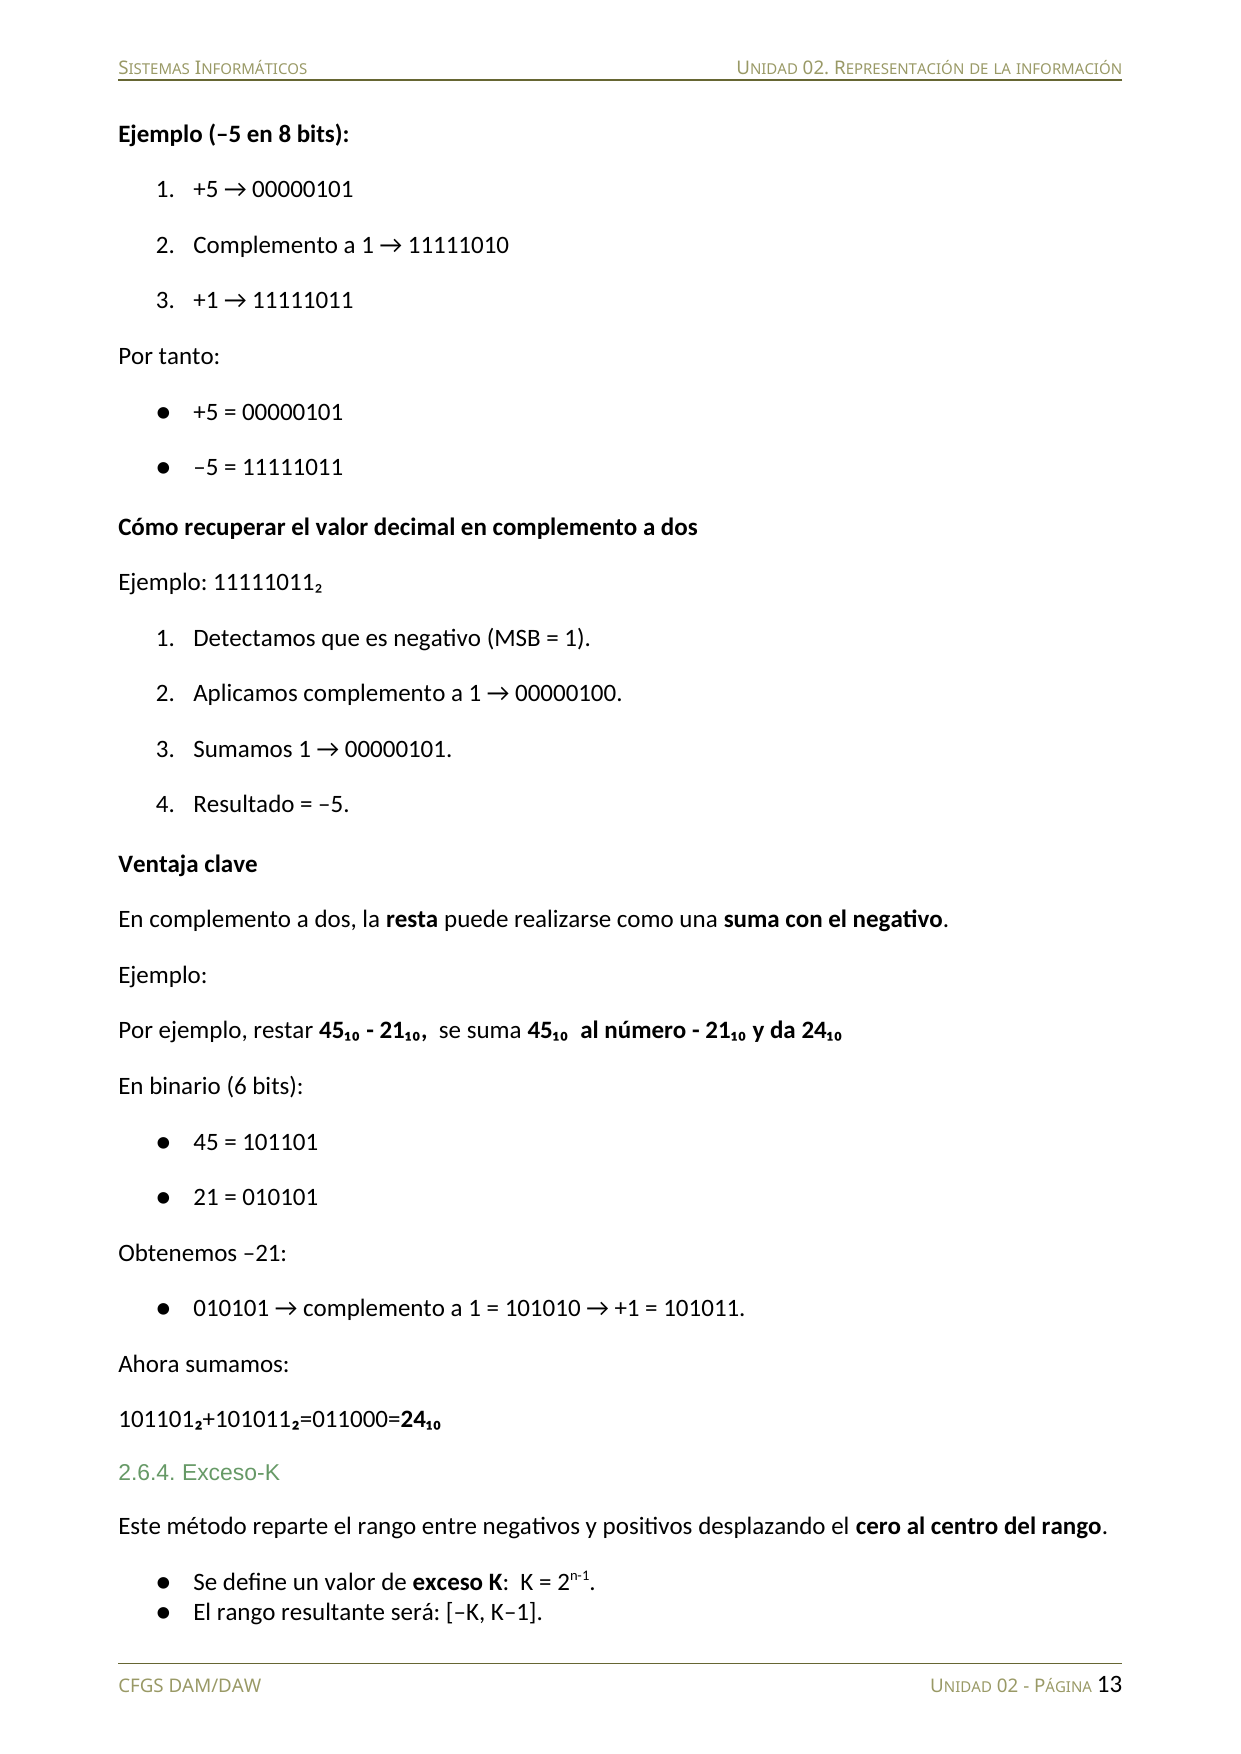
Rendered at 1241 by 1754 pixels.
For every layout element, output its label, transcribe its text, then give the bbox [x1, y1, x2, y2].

text Ejemplo: 11111011₂ [118, 566, 1122, 597]
list Detectamos que es negativo (MSB = 1). [156, 622, 1122, 652]
text Este método reparte el rango entre negativos y positivos desplazando el cero al centro del rango. [118, 1510, 1122, 1541]
list 21 = 010101 [156, 1181, 1122, 1212]
list Sumamos 1 → 00000101. [156, 733, 1122, 763]
list El rango resultante será: [–K, K–1]. [156, 1596, 1122, 1627]
text Por ejemplo, restar 45₁₀ - 21₁₀, se suma 45₁₀ al número - 21₁₀ y da 24₁₀ [118, 1015, 1122, 1045]
text En binario (6 bits): [118, 1070, 1122, 1101]
list Resultado = –5. [156, 788, 1122, 819]
subtitle 2.6.4. Exceso-K [118, 1459, 1122, 1485]
text En complemento a dos, la resta puede realizarse como una suma con el negativo. [118, 904, 1122, 934]
list –5 = 11111011 [156, 451, 1122, 482]
list Aplicamos complemento a 1 → 00000100. [156, 677, 1122, 708]
text 101101₂+101011₂=011000=​24₁₀ [118, 1403, 1122, 1434]
list 010101 → complemento a 1 = 101010 → +1 = 101011. [156, 1292, 1122, 1323]
text Ahora sumamos: [118, 1348, 1122, 1378]
list +5 → 00000101 [156, 173, 1122, 204]
text Por tanto: [118, 340, 1122, 371]
text Cómo recuperar el valor decimal en complemento a dos [118, 511, 1122, 541]
list +1 → 11111011 [156, 284, 1122, 315]
text Ejemplo (–5 en 8 bits): [118, 118, 1122, 148]
list Complemento a 1 → 11111010 [156, 229, 1122, 259]
text Obtenemos –21: [118, 1237, 1122, 1267]
list 45 = 101101 [156, 1126, 1122, 1156]
text Ventaja clave [118, 848, 1122, 879]
text Ejemplo: [118, 959, 1122, 990]
list +5 = 00000101 [156, 396, 1122, 426]
list Se define un valor de exceso K: K = 2n-1. [156, 1566, 1122, 1596]
